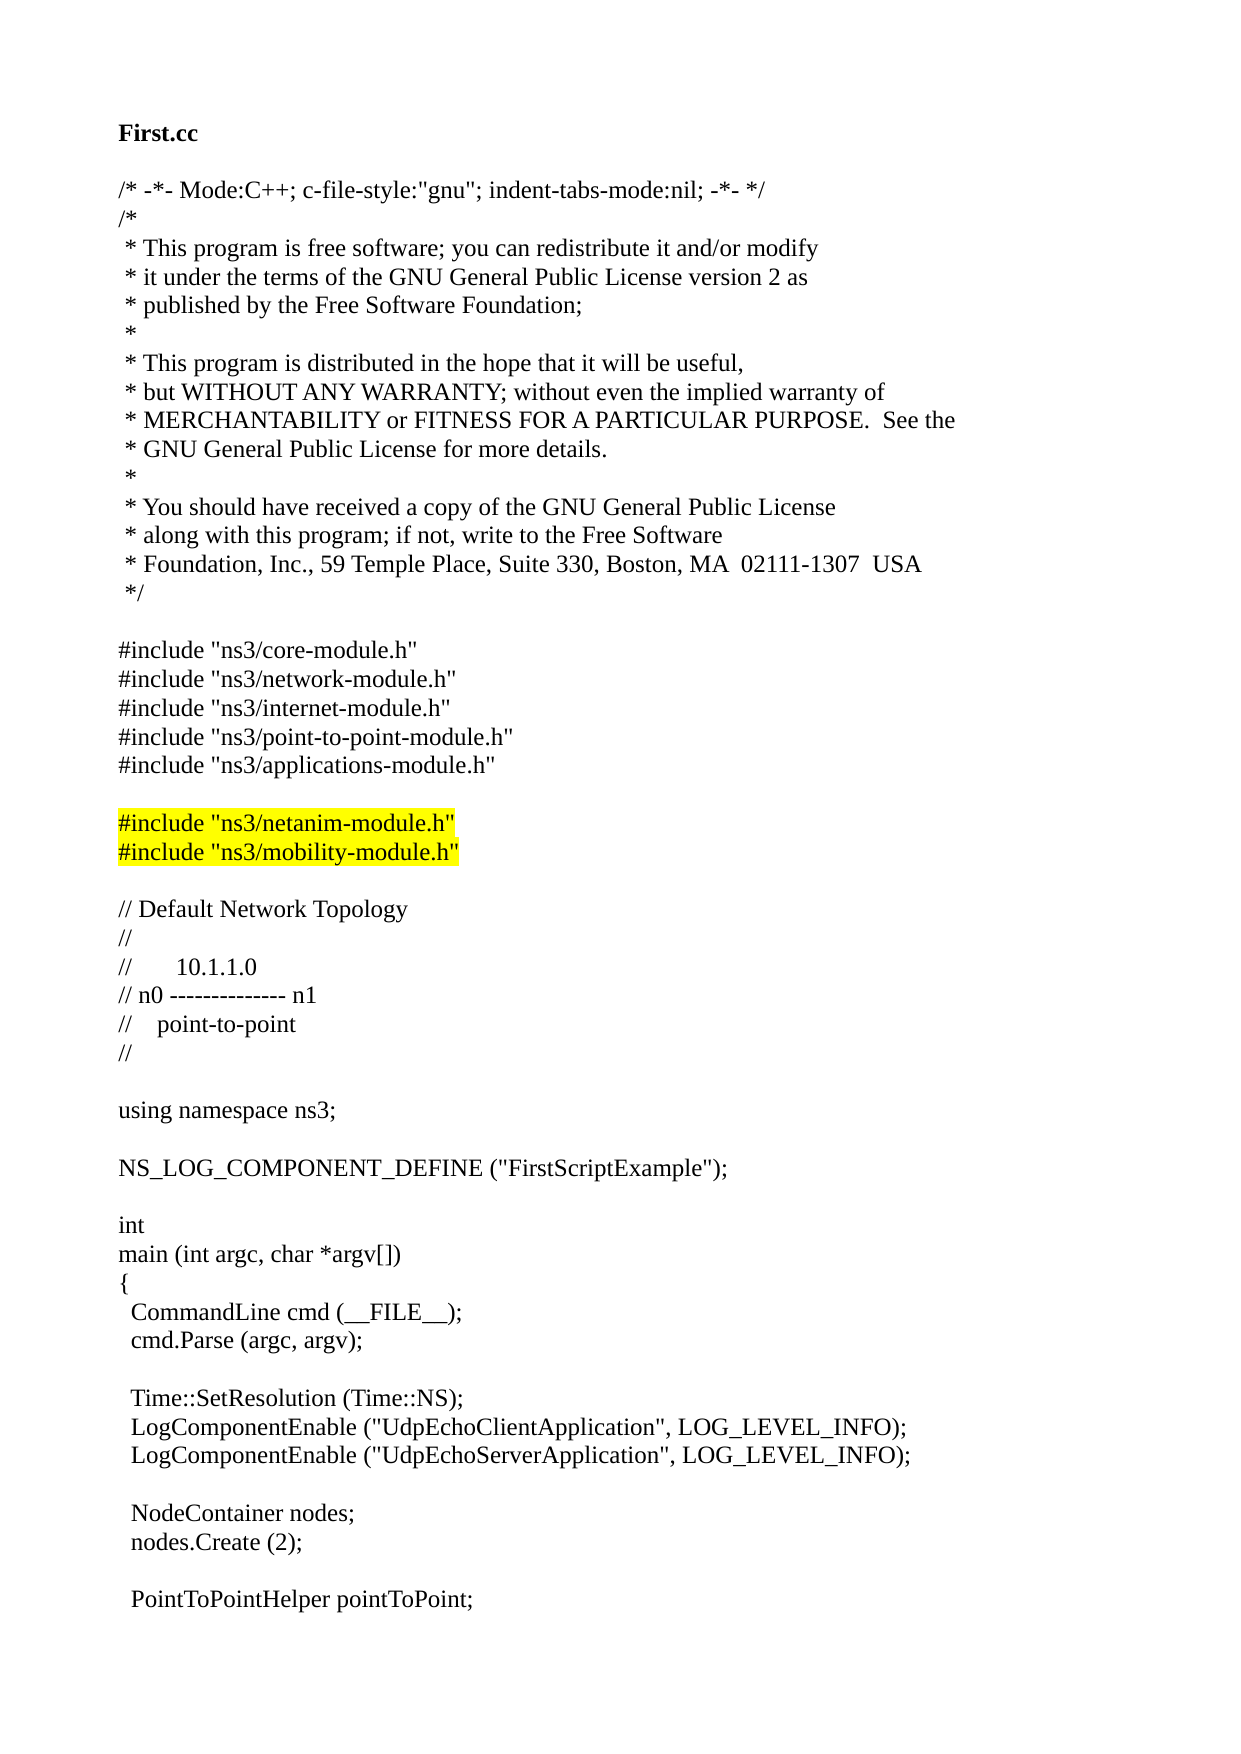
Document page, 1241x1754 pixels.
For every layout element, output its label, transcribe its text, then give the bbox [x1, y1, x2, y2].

text * published by the Free Software Foundation; [118, 291, 1122, 319]
text /* [118, 204, 1122, 233]
text * This program is distributed in the hope that it will be useful, [118, 348, 1122, 377]
text LogComponentEnable ("UdpEchoServerApplication", LOG_LEVEL_INFO); [118, 1441, 1122, 1469]
text // Default Network Topology [118, 894, 1122, 923]
text // n0 -------------- n1 [118, 981, 1122, 1009]
text #include "ns3/mobility-module.h" [118, 837, 1122, 866]
text #include "ns3/core-module.h" [118, 636, 1122, 664]
text NodeContainer nodes; [118, 1498, 1122, 1527]
text * MERCHANTABILITY or FITNESS FOR A PARTICULAR PURPOSE. See the [118, 406, 1122, 434]
text PointToPointHelper pointToPoint; [118, 1584, 1122, 1613]
text // [118, 923, 1122, 952]
text * but WITHOUT ANY WARRANTY; without even the implied warranty of [118, 377, 1122, 406]
text // 10.1.1.0 [118, 952, 1122, 981]
text Time::SetResolution (Time::NS); [118, 1383, 1122, 1412]
text First.cc [118, 118, 1122, 147]
text LogComponentEnable ("UdpEchoClientApplication", LOG_LEVEL_INFO); [118, 1412, 1122, 1441]
text * it under the terms of the GNU General Public License version 2 as [118, 262, 1122, 291]
text * along with this program; if not, write to the Free Software [118, 521, 1122, 549]
text * [118, 463, 1122, 492]
text * [118, 319, 1122, 348]
text nodes.Create (2); [118, 1527, 1122, 1556]
text #include "ns3/point-to-point-module.h" [118, 722, 1122, 751]
text // [118, 1038, 1122, 1067]
text NS_LOG_COMPONENT_DEFINE ("FirstScriptExample"); [118, 1153, 1122, 1182]
text int [118, 1211, 1122, 1239]
text #include "ns3/network-module.h" [118, 664, 1122, 693]
text #include "ns3/internet-module.h" [118, 693, 1122, 722]
text // point-to-point [118, 1009, 1122, 1038]
text */ [118, 578, 1122, 607]
text * GNU General Public License for more details. [118, 434, 1122, 463]
text * Foundation, Inc., 59 Temple Place, Suite 330, Boston, MA 02111-1307 USA [118, 549, 1122, 578]
text #include "ns3/netanim-module.h" [118, 808, 1122, 837]
text CommandLine cmd (__FILE__); [118, 1297, 1122, 1326]
text cmd.Parse (argc, argv); [118, 1326, 1122, 1354]
text #include "ns3/applications-module.h" [118, 751, 1122, 779]
text using namespace ns3; [118, 1096, 1122, 1124]
text * You should have received a copy of the GNU General Public License [118, 492, 1122, 521]
text * This program is free software; you can redistribute it and/or modify [118, 233, 1122, 262]
text main (int argc, char *argv[]) [118, 1239, 1122, 1268]
text { [118, 1268, 1122, 1297]
text /* -*- Mode:C++; c-file-style:"gnu"; indent-tabs-mode:nil; -*- */ [118, 176, 1122, 204]
